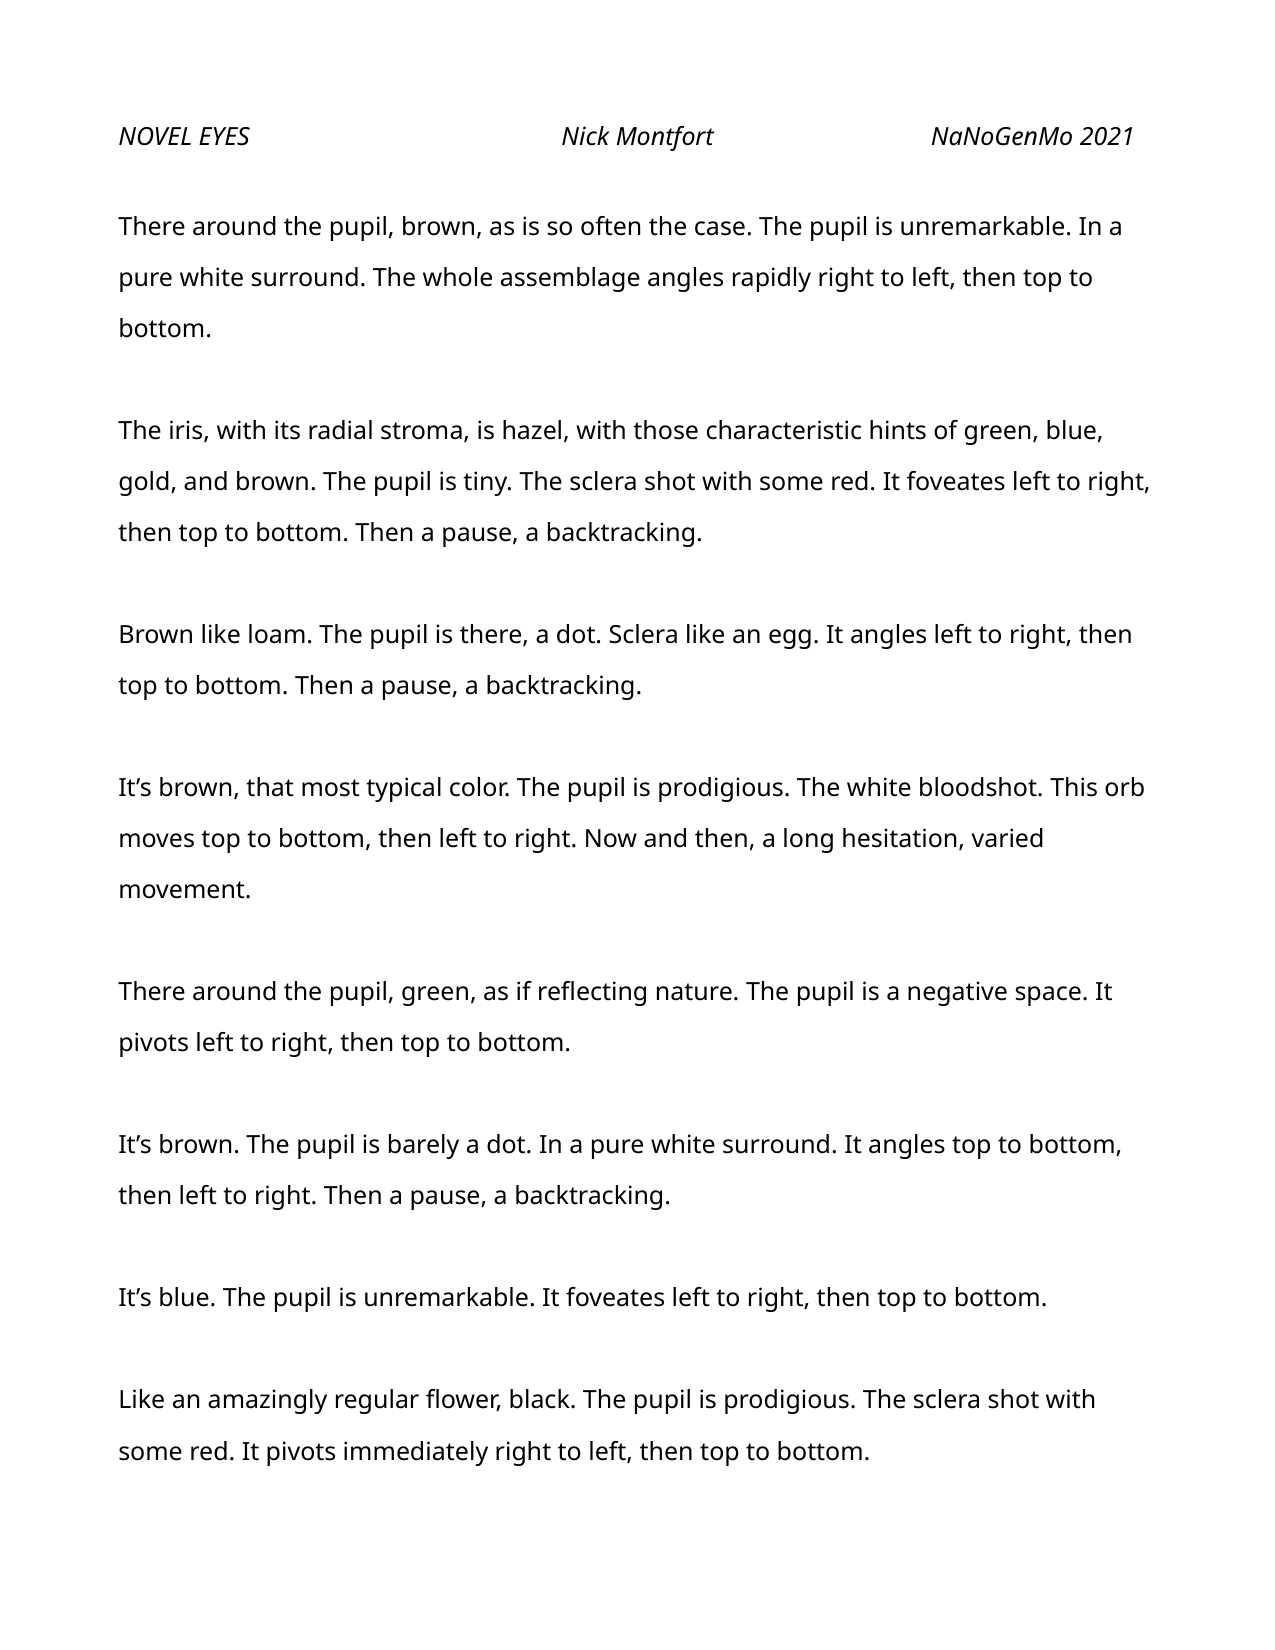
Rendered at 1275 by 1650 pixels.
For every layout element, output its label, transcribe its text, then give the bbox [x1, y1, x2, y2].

text It’s brown, that most typical color. The pupil is prodigious. The white bloodshot. This orb moves top to bottom, then left to right. Now and then, a long hesitation, varied movement. [118, 769, 1157, 906]
text Like an amazingly regular flower, black. The pupil is prodigious. The sclera shot with some red. It pivots immediately right to left, then top to bottom. [118, 1382, 1157, 1467]
text There around the pupil, green, as if reflecting nature. The pupil is a negative space. It pivots left to right, then top to bottom. [118, 974, 1157, 1059]
text It’s blue. The pupil is unremarkable. It foveates left to right, then top to bottom. [118, 1280, 1157, 1314]
text The iris, with its radial stroma, is hazel, with those characteristic hints of green, blue, gold, and brown. The pupil is tiny. The sclera shot with some red. It foveates left to right, then top to bottom. Then a pause, a backtracking. [118, 412, 1157, 548]
text There around the pupil, brown, as is so often the case. The pupil is unremarkable. In a pure white surround. The whole assemblage angles rapidly right to left, then top to bottom. [118, 208, 1157, 344]
text It’s brown. The pupil is barely a dot. In a pure white surround. It angles top to bottom, then left to right. Then a pause, a backtracking. [118, 1127, 1157, 1212]
text Brown like loam. The pupil is there, a dot. Sclera like an egg. It angles left to right, then top to bottom. Then a pause, a backtracking. [118, 616, 1157, 702]
